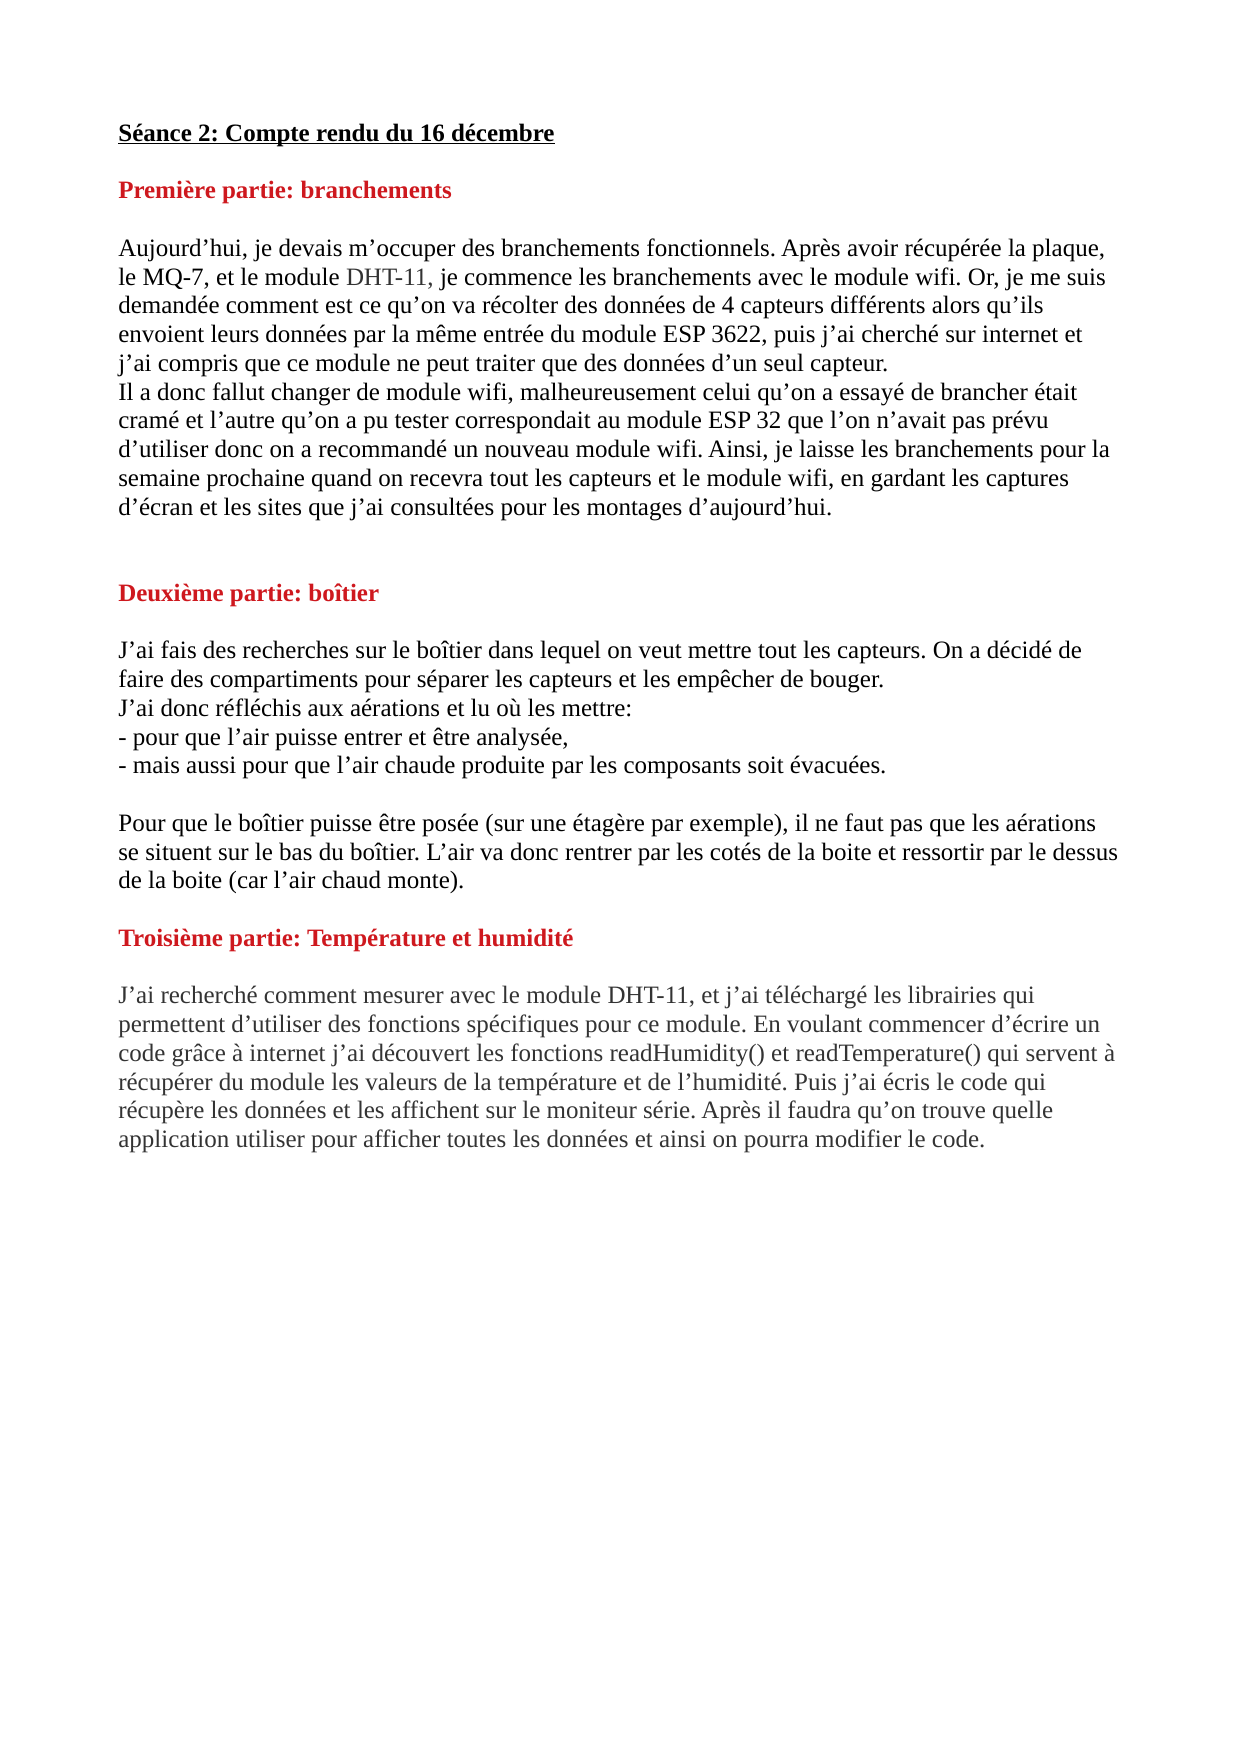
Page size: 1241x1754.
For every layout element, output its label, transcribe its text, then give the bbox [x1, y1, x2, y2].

text J’ai fais des recherches sur le boîtier dans lequel on veut mettre tout les capteurs. On a décidé de faire des compartiments pour séparer les capteurs et les empêcher de bouger. [118, 636, 1122, 693]
text J’ai donc réfléchis aux aérations et lu où les mettre: [118, 693, 1122, 722]
text Troisième partie: Température et humidité [118, 923, 1122, 952]
text Aujourd’hui, je devais m’occuper des branchements fonctionnels. Après avoir récupérée la plaque, le MQ-7, et le module DHT-11, je commence les branchements avec le module wifi. Or, je me suis demandée comment est ce qu’on va récolter des données de 4 capteurs différents alors qu’ils envoient leurs données par la même entrée du module ESP 3622, puis j’ai cherché sur internet et j’ai compris que ce module ne peut traiter que des données d’un seul capteur. [118, 233, 1122, 377]
text - pour que l’air puisse entrer et être analysée, [118, 722, 1122, 751]
text Première partie: branchements [118, 176, 1122, 204]
text Pour que le boîtier puisse être posée (sur une étagère par exemple), il ne faut pas que les aérations se situent sur le bas du boîtier. L’air va donc rentrer par les cotés de la boite et ressortir par le dessus de la boite (car l’air chaud monte). [118, 808, 1122, 894]
text Deuxième partie: boîtier [118, 578, 1122, 607]
text - mais aussi pour que l’air chaude produite par les composants soit évacuées. [118, 751, 1122, 779]
text Il a donc fallut changer de module wifi, malheureusement celui qu’on a essayé de brancher était cramé et l’autre qu’on a pu tester correspondait au module ESP 32 que l’on n’avait pas prévu d’utiliser donc on a recommandé un nouveau module wifi. Ainsi, je laisse les branchements pour la semaine prochaine quand on recevra tout les capteurs et le module wifi, en gardant les captures d’écran et les sites que j’ai consultées pour les montages d’aujourd’hui. [118, 377, 1122, 521]
text Séance 2: Compte rendu du 16 décembre [118, 118, 1122, 147]
text J’ai recherché comment mesurer avec le module DHT-11, et j’ai téléchargé les librairies qui permettent d’utiliser des fonctions spécifiques pour ce module. En voulant commencer d’écrire un code grâce à internet j’ai découvert les fonctions readHumidity() et readTemperature() qui servent à récupérer du module les valeurs de la température et de l’humidité. Puis j’ai écris le code qui récupère les données et les affichent sur le moniteur série. Après il faudra qu’on trouve quelle application utiliser pour afficher toutes les données et ainsi on pourra modifier le code. [118, 981, 1122, 1153]
